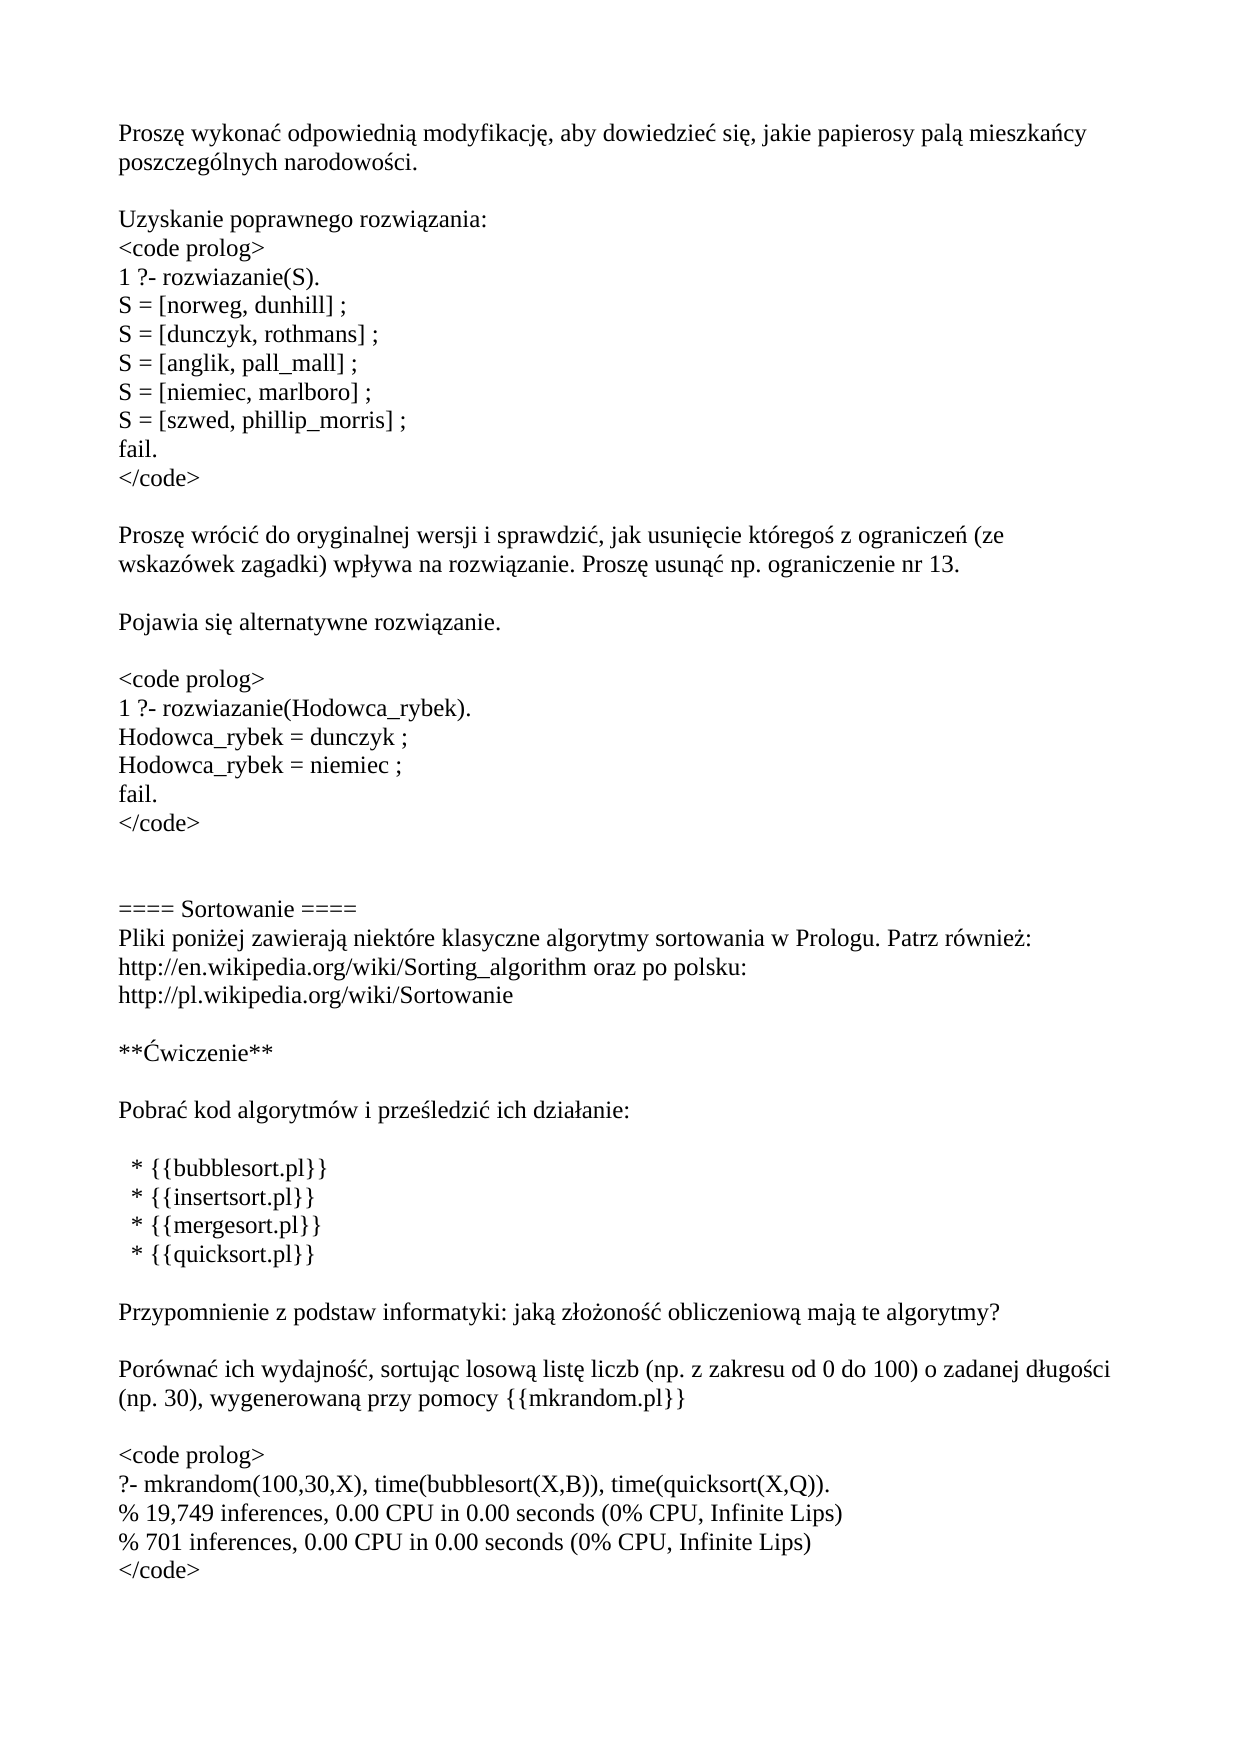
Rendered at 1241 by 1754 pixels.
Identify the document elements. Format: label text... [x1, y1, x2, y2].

text <code prolog> [118, 1441, 1122, 1469]
text S = [dunczyk, rothmans] ; [118, 319, 1122, 348]
text Porównać ich wydajność, sortując losową listę liczb (np. z zakresu od 0 do 100) o zadanej długości (np. 30), wygenerowaną przy pomocy {{mkrandom.pl}} [118, 1354, 1122, 1412]
text 1 ?- rozwiazanie(Hodowca_rybek). [118, 693, 1122, 722]
text % 19,749 inferences, 0.00 CPU in 0.00 seconds (0% CPU, Infinite Lips) [118, 1498, 1122, 1527]
text ?- mkrandom(100,30,X), time(bubblesort(X,B)), time(quicksort(X,Q)). [118, 1469, 1122, 1498]
text fail. [118, 434, 1122, 463]
text Proszę wykonać odpowiednią modyfikację, aby dowiedzieć się, jakie papierosy palą mieszkańcy poszczególnych narodowości. [118, 118, 1122, 176]
text S = [norweg, dunhill] ; [118, 291, 1122, 319]
text <code prolog> [118, 233, 1122, 262]
text </code> [118, 1556, 1122, 1584]
text Hodowca_rybek = dunczyk ; [118, 722, 1122, 751]
text * {{quicksort.pl}} [118, 1239, 1122, 1268]
text S = [szwed, phillip_morris] ; [118, 406, 1122, 434]
text S = [niemiec, marlboro] ; [118, 377, 1122, 406]
text **Ćwiczenie** [118, 1038, 1122, 1067]
text * {{mergesort.pl}} [118, 1211, 1122, 1239]
text S = [anglik, pall_mall] ; [118, 348, 1122, 377]
text Przypomnienie z podstaw informatyki: jaką złożoność obliczeniową mają te algorytmy? [118, 1297, 1122, 1326]
text </code> [118, 808, 1122, 837]
text <code prolog> [118, 664, 1122, 693]
text Uzyskanie poprawnego rozwiązania: [118, 204, 1122, 233]
text Pojawia się alternatywne rozwiązanie. [118, 607, 1122, 636]
text 1 ?- rozwiazanie(S). [118, 262, 1122, 291]
text Pliki poniżej zawierają niektóre klasyczne algorytmy sortowania w Prologu. Patrz również: http://en.wikipedia.org/wiki/Sorting_algorithm oraz po polsku: http://pl.wikipedia.org/wiki/Sortowanie [118, 923, 1122, 1009]
text * {{insertsort.pl}} [118, 1182, 1122, 1211]
text Proszę wrócić do oryginalnej wersji i sprawdzić, jak usunięcie któregoś z ograniczeń (ze wskazówek zagadki) wpływa na rozwiązanie. Proszę usunąć np. ograniczenie nr 13. [118, 521, 1122, 578]
text Hodowca_rybek = niemiec ; [118, 751, 1122, 779]
text ==== Sortowanie ==== [118, 894, 1122, 923]
text fail. [118, 779, 1122, 808]
text * {{bubblesort.pl}} [118, 1153, 1122, 1182]
text % 701 inferences, 0.00 CPU in 0.00 seconds (0% CPU, Infinite Lips) [118, 1527, 1122, 1556]
text Pobrać kod algorytmów i prześledzić ich działanie: [118, 1096, 1122, 1124]
text </code> [118, 463, 1122, 492]
